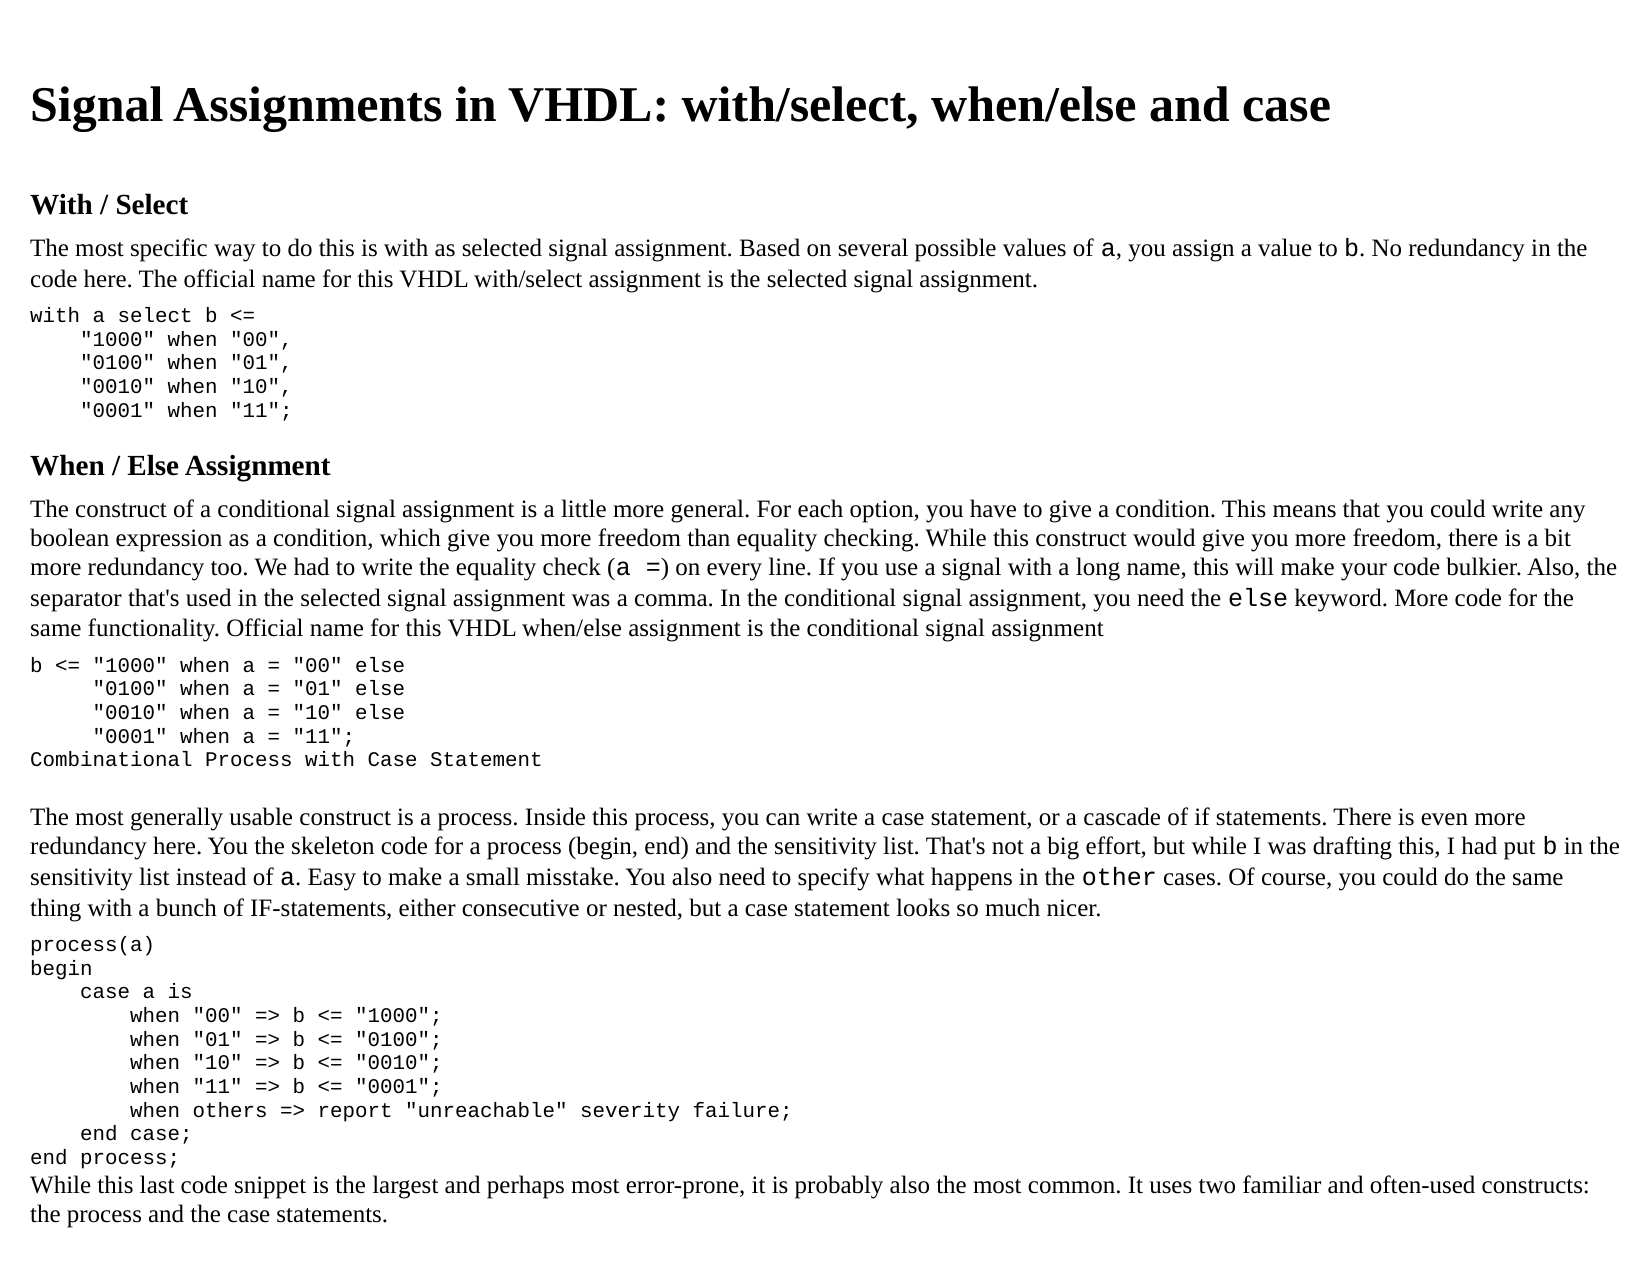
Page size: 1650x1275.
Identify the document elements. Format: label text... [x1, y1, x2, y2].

text "1000" when "00", [30, 329, 1620, 352]
text The construct of a conditional signal assignment is a little more general. For each option, you have to give a condition. This means that you could write any boolean expression as a condition, which give you more freedom than equality checking. While this construct would give you more freedom, there is a bit more redundancy too. We had to write the equality check (a =) on every line. If you use a signal with a long name, this will make your code bulkier. Also, the separator that's used in the selected signal assignment was a comma. In the conditional signal assignment, you need the else keyword. More code for the same functionality. Official name for this VHDL when/else assignment is the conditional signal assignment [30, 494, 1620, 642]
text Combinational Process with Case Statement [30, 749, 1620, 773]
text when "01" => b <= "0100"; [30, 1029, 1620, 1052]
text While this last code snippet is the largest and perhaps most error-prone, it is probably also the most common. It uses two familiar and often-used constructs: the process and the case statements. [30, 1171, 1620, 1228]
text "0100" when a = "01" else [30, 678, 1620, 702]
text "0001" when "11"; [30, 400, 1620, 423]
text end case; [30, 1123, 1620, 1147]
subtitle With / Select [30, 187, 1620, 221]
text process(a) [30, 934, 1620, 958]
text "0001" when a = "11"; [30, 726, 1620, 749]
text when "00" => b <= "1000"; [30, 1005, 1620, 1029]
text "0010" when "10", [30, 376, 1620, 400]
text "0100" when "01", [30, 352, 1620, 376]
text begin [30, 958, 1620, 981]
text when "11" => b <= "0001"; [30, 1076, 1620, 1100]
text case a is [30, 981, 1620, 1005]
text when "10" => b <= "0010"; [30, 1052, 1620, 1076]
text when others => report "unreachable" severity failure; [30, 1100, 1620, 1123]
text The most specific way to do this is with as selected signal assignment. Based on several possible values of a, you assign a value to b. No redundancy in the code here. The official name for this VHDL with/select assignment is the selected signal assignment. [30, 233, 1620, 293]
text with a select b <= [30, 305, 1620, 329]
subtitle When / Else Assignment [30, 448, 1620, 482]
subtitle Signal Assignments in VHDL: with/select, when/else and case [30, 75, 1620, 132]
text "0010" when a = "10" else [30, 702, 1620, 726]
text The most generally usable construct is a process. Inside this process, you can write a case statement, or a cascade of if statements. There is even more redundancy here. You the skeleton code for a process (begin, end) and the sensitivity list. That's not a big effort, but while I was drafting this, I had put b in the sensitivity list instead of a. Easy to make a small misstake. You also need to specify what happens in the other cases. Of course, you could do the same thing with a bunch of IF-statements, either consecutive or nested, but a case statement looks so much nicer. [30, 802, 1620, 922]
text end process; [30, 1147, 1620, 1171]
text b <= "1000" when a = "00" else [30, 655, 1620, 678]
